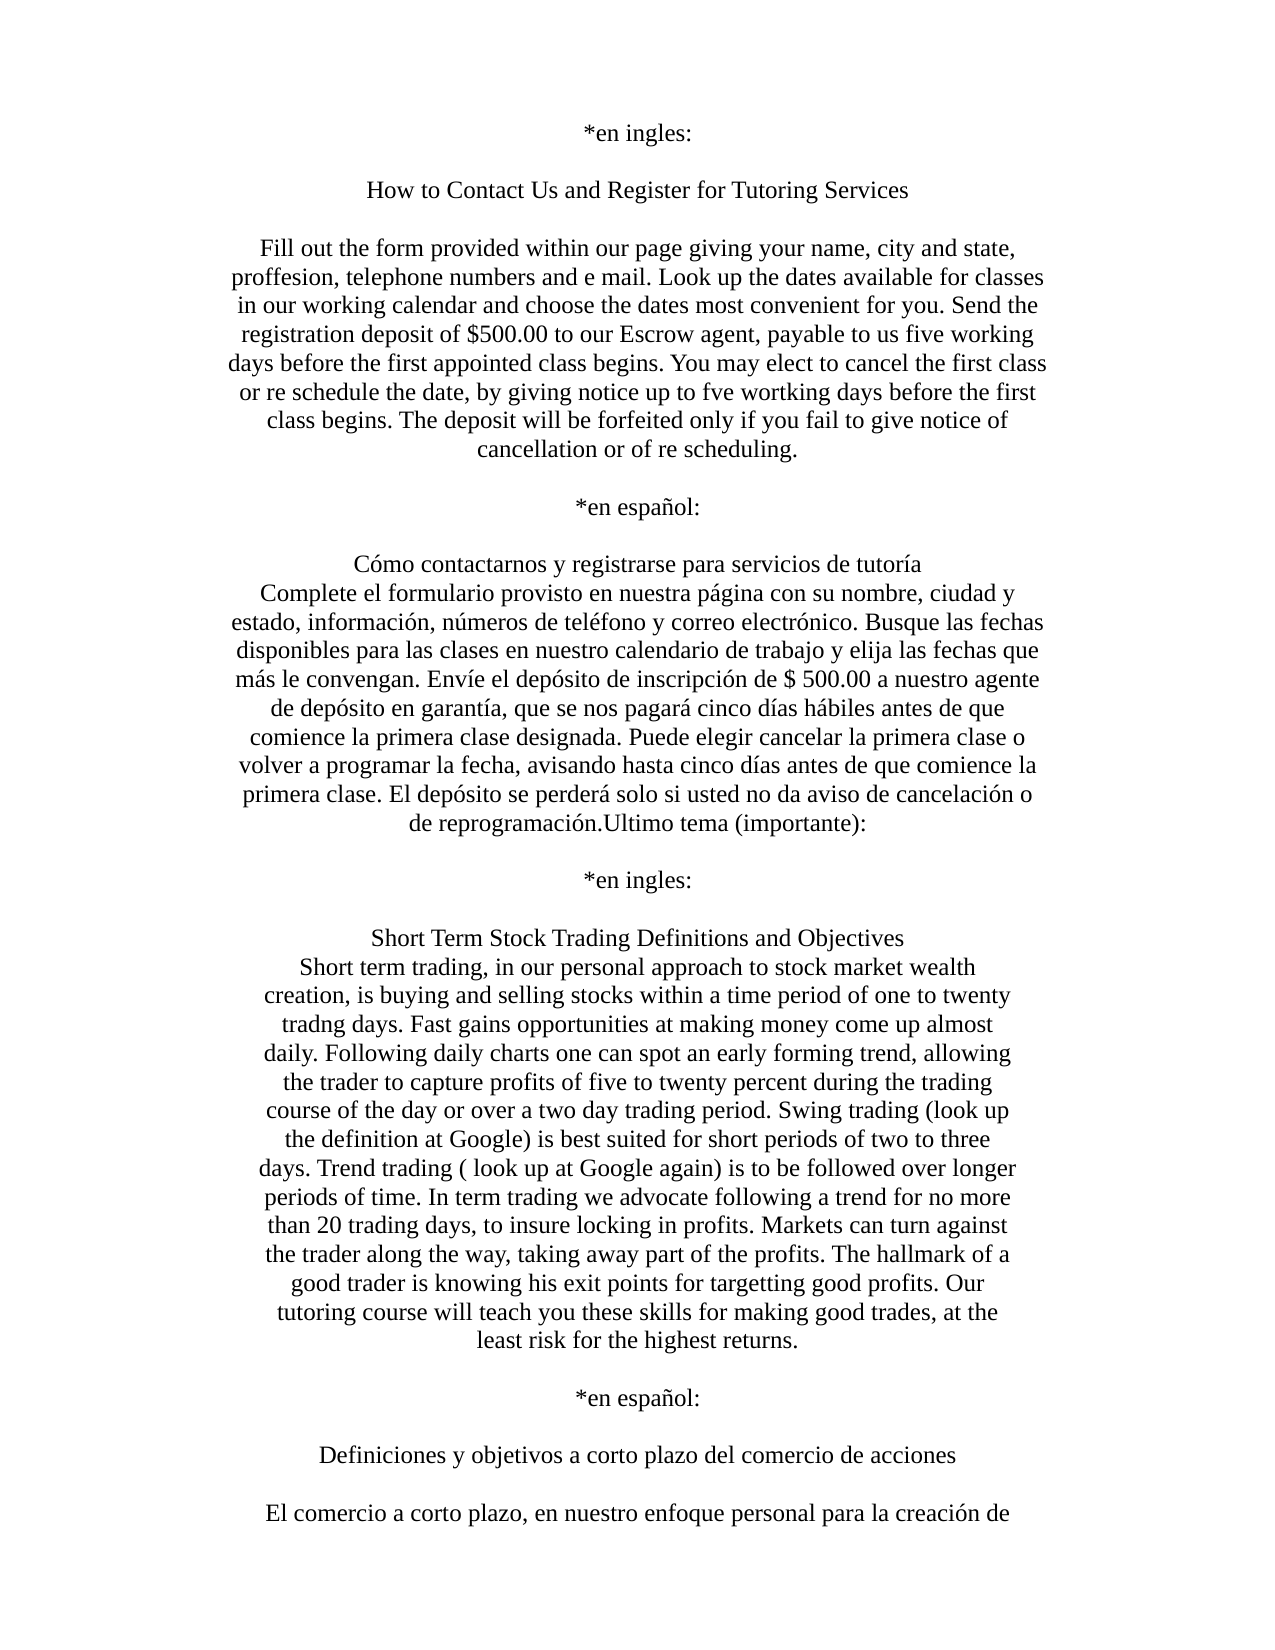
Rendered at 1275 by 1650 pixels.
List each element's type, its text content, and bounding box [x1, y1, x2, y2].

text *en ingles: [118, 118, 1157, 147]
text creation, is buying and selling stocks within a time period of one to twenty [118, 981, 1157, 1009]
text than 20 trading days, to insure locking in profits. Markets can turn against [118, 1211, 1157, 1239]
text El comercio a corto plazo, en nuestro enfoque personal para la creación de [118, 1498, 1157, 1527]
text Short term trading, in our personal approach to stock market wealth [118, 952, 1157, 981]
text comience la primera clase designada. Puede elegir cancelar la primera clase o [118, 722, 1157, 751]
text cancellation or of re scheduling. [118, 434, 1157, 463]
text days before the first appointed class begins. You may elect to cancel the first class [118, 348, 1157, 377]
text tutoring course will teach you these skills for making good trades, at the [118, 1297, 1157, 1326]
text in our working calendar and choose the dates most convenient for you. Send the [118, 291, 1157, 319]
text *en español: [118, 492, 1157, 521]
text de depósito en garantía, que se nos pagará cinco días hábiles antes de que [118, 693, 1157, 722]
text *en español: [118, 1383, 1157, 1412]
text How to Contact Us and Register for Tutoring Services [118, 176, 1157, 204]
text days. Trend trading ( look up at Google again) is to be followed over longer [118, 1153, 1157, 1182]
text más le convengan. Envíe el depósito de inscripción de $ 500.00 a nuestro agente [118, 664, 1157, 693]
text the trader to capture profits of five to twenty percent during the trading [118, 1067, 1157, 1096]
text estado, información, números de teléfono y correo electrónico. Busque las fechas [118, 607, 1157, 636]
text primera clase. El depósito se perderá solo si usted no da aviso de cancelación o [118, 779, 1157, 808]
text course of the day or over a two day trading period. Swing trading (look up [118, 1096, 1157, 1124]
text the definition at Google) is best suited for short periods of two to three [118, 1124, 1157, 1153]
text Cómo contactarnos y registrarse para servicios de tutoría [118, 549, 1157, 578]
text periods of time. In term trading we advocate following a trend for no more [118, 1182, 1157, 1211]
text disponibles para las clases en nuestro calendario de trabajo y elija las fechas que [118, 636, 1157, 664]
text Complete el formulario provisto en nuestra página con su nombre, ciudad y [118, 578, 1157, 607]
text proffesion, telephone numbers and e mail. Look up the dates available for classes [118, 262, 1157, 291]
text class begins. The deposit will be forfeited only if you fail to give notice of [118, 406, 1157, 434]
text registration deposit of $500.00 to our Escrow agent, payable to us five working [118, 319, 1157, 348]
text good trader is knowing his exit points for targetting good profits. Our [118, 1268, 1157, 1297]
text or re schedule the date, by giving notice up to fve wortking days before the first [118, 377, 1157, 406]
text volver a programar la fecha, avisando hasta cinco días antes de que comience la [118, 751, 1157, 779]
text Definiciones y objetivos a corto plazo del comercio de acciones [118, 1441, 1157, 1469]
text Fill out the form provided within our page giving your name, city and state, [118, 233, 1157, 262]
text tradng days. Fast gains opportunities at making money come up almost [118, 1009, 1157, 1038]
text Short Term Stock Trading Definitions and Objectives [118, 923, 1157, 952]
text de reprogramación.Ultimo tema (importante): [118, 808, 1157, 837]
text least risk for the highest returns. [118, 1326, 1157, 1354]
text daily. Following daily charts one can spot an early forming trend, allowing [118, 1038, 1157, 1067]
text the trader along the way, taking away part of the profits. The hallmark of a [118, 1239, 1157, 1268]
text *en ingles: [118, 866, 1157, 894]
